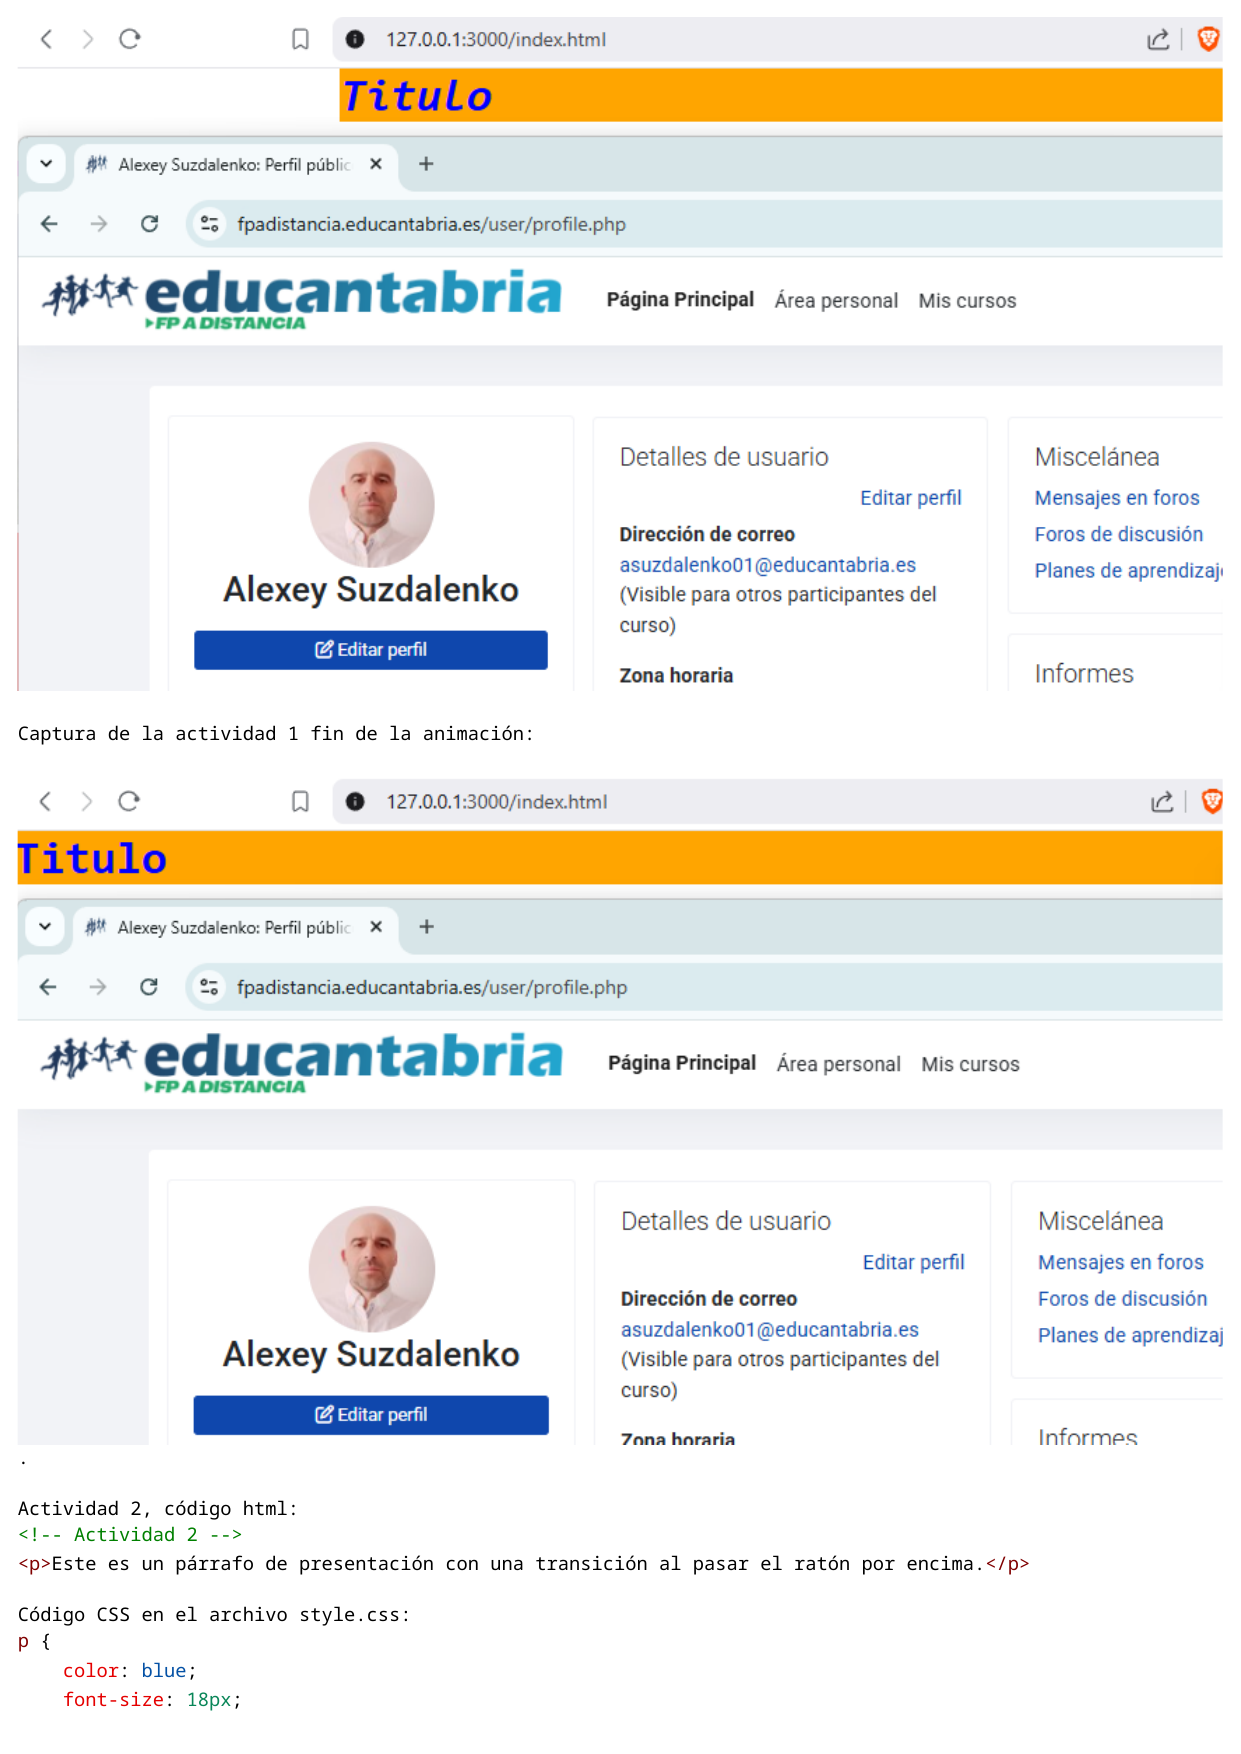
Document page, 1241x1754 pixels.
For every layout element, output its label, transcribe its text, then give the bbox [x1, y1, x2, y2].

text color: blue; [18, 1653, 1222, 1682]
text <!-- Actividad 2 --> [18, 1521, 1222, 1547]
text Código CSS en el archivo style.css: [18, 1602, 1222, 1627]
text font-size: 18px; [18, 1682, 1222, 1712]
text Actividad 2, código html: [18, 1496, 1222, 1521]
text . [18, 1445, 1222, 1470]
text Captura de la actividad 1 fin de la animación: [18, 716, 1222, 746]
text <p>Este es un párrafo de presentación con una transición al pasar el ratón por encima.</p> [18, 1547, 1222, 1576]
picture [17, 17, 1223, 691]
picture [17, 775, 1223, 1445]
text p { [18, 1627, 1222, 1653]
